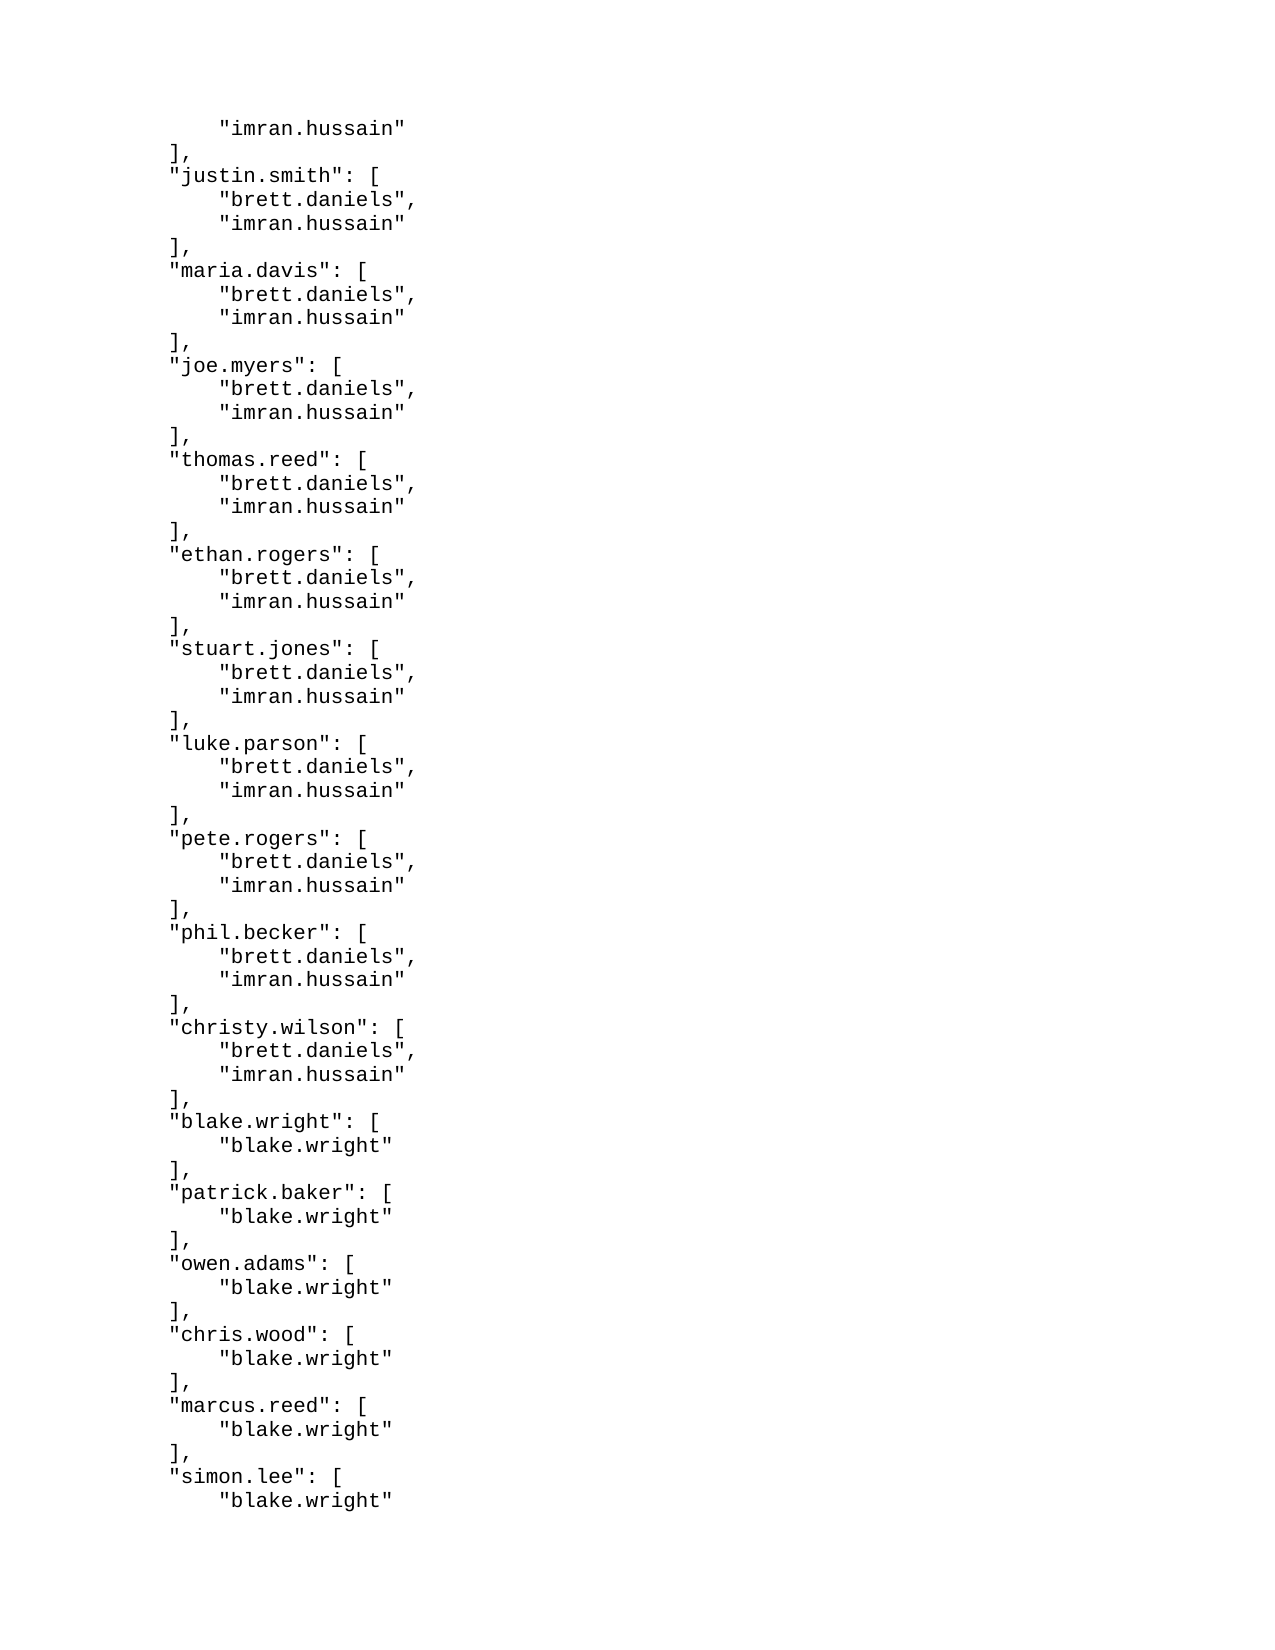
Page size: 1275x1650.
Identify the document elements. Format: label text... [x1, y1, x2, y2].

text "luke.parson": [ [118, 733, 1157, 757]
text "brett.daniels", [118, 662, 1157, 686]
text "simon.lee": [ [118, 1466, 1157, 1489]
text "imran.hussain" [118, 686, 1157, 709]
text ], [118, 520, 1157, 544]
text "blake.wright": [ [118, 1111, 1157, 1135]
text "imran.hussain" [118, 307, 1157, 331]
text "justin.smith": [ [118, 165, 1157, 189]
text "joe.myers": [ [118, 354, 1157, 378]
text ], [118, 1229, 1157, 1253]
text "imran.hussain" [118, 591, 1157, 615]
text "brett.daniels", [118, 378, 1157, 402]
text "imran.hussain" [118, 402, 1157, 426]
text "imran.hussain" [118, 1064, 1157, 1088]
text ], [118, 993, 1157, 1017]
text "imran.hussain" [118, 780, 1157, 804]
text "patrick.baker": [ [118, 1182, 1157, 1206]
text "blake.wright" [118, 1419, 1157, 1442]
text "imran.hussain" [118, 875, 1157, 898]
text "christy.wilson": [ [118, 1017, 1157, 1040]
text "stuart.jones": [ [118, 638, 1157, 662]
text "blake.wright" [118, 1135, 1157, 1158]
text "blake.wright" [118, 1277, 1157, 1300]
text ], [118, 1088, 1157, 1111]
text "brett.daniels", [118, 189, 1157, 213]
text "brett.daniels", [118, 473, 1157, 496]
text ], [118, 1158, 1157, 1182]
text "owen.adams": [ [118, 1253, 1157, 1277]
text ], [118, 898, 1157, 922]
text "brett.daniels", [118, 946, 1157, 969]
text ], [118, 142, 1157, 165]
text ], [118, 804, 1157, 827]
text "phil.becker": [ [118, 922, 1157, 946]
text "imran.hussain" [118, 118, 1157, 142]
text "chris.wood": [ [118, 1324, 1157, 1348]
text "blake.wright" [118, 1489, 1157, 1513]
text "maria.davis": [ [118, 260, 1157, 284]
text "pete.rogers": [ [118, 827, 1157, 851]
text ], [118, 1300, 1157, 1324]
text "imran.hussain" [118, 496, 1157, 520]
text "thomas.reed": [ [118, 449, 1157, 473]
text "ethan.rogers": [ [118, 544, 1157, 567]
text ], [118, 331, 1157, 354]
text "imran.hussain" [118, 969, 1157, 993]
text ], [118, 1371, 1157, 1395]
text "marcus.reed": [ [118, 1395, 1157, 1419]
text "blake.wright" [118, 1348, 1157, 1371]
text ], [118, 1442, 1157, 1466]
text "brett.daniels", [118, 1040, 1157, 1064]
text "brett.daniels", [118, 757, 1157, 780]
text "blake.wright" [118, 1206, 1157, 1229]
text ], [118, 615, 1157, 638]
text "imran.hussain" [118, 213, 1157, 236]
text "brett.daniels", [118, 851, 1157, 875]
text ], [118, 236, 1157, 260]
text ], [118, 426, 1157, 449]
text "brett.daniels", [118, 567, 1157, 591]
text "brett.daniels", [118, 284, 1157, 307]
text ], [118, 709, 1157, 733]
